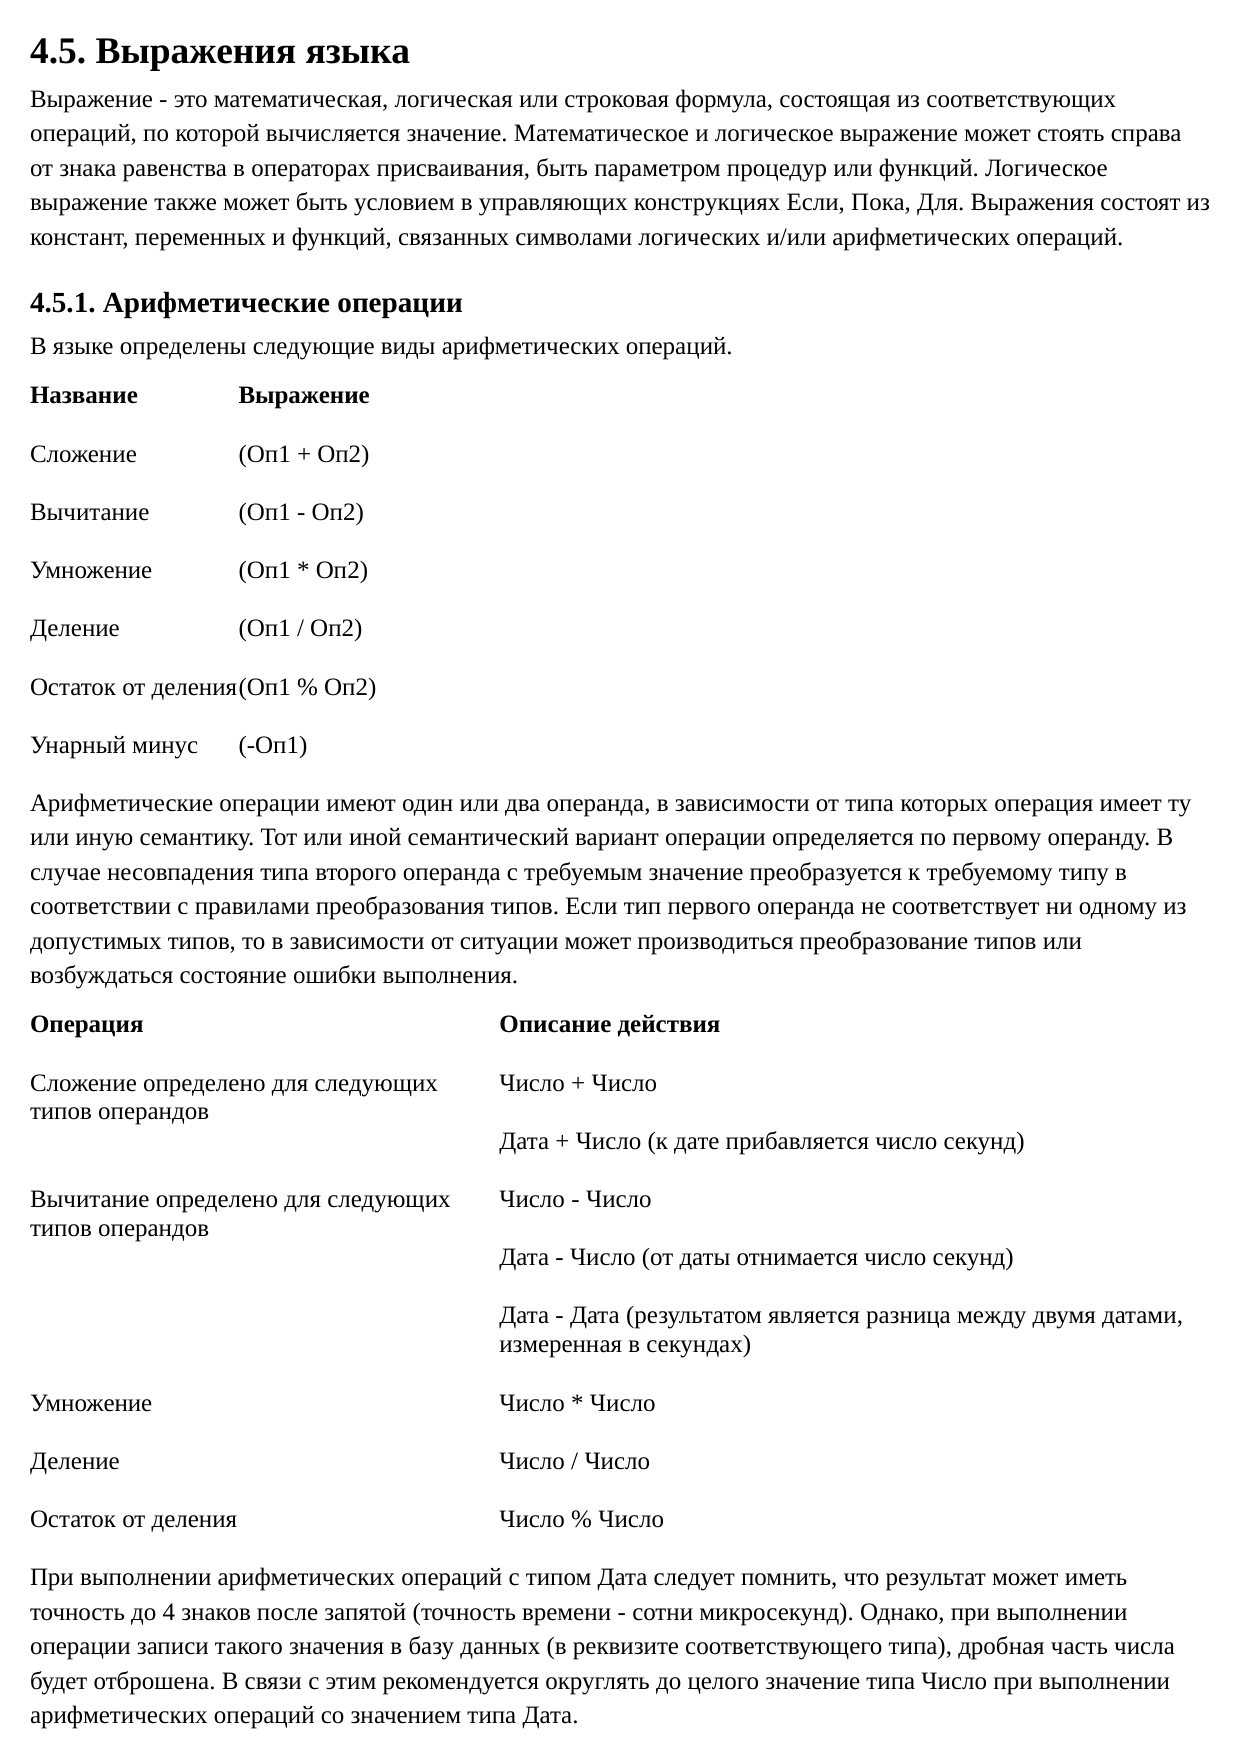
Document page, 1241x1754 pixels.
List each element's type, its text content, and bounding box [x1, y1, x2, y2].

table_cell Остаток от деления [30, 672, 238, 730]
table_cell (-Оп1) [238, 730, 378, 788]
table_cell Число ‑ Число Дата ‑ Число (от даты отнимается число секунд) Дата ‑ Дата (результатом является разница между двумя датами, измеренная в секундах) [499, 1184, 1211, 1388]
table_cell (Оп1 ‑ Оп2) [238, 497, 378, 555]
table_cell Число / Число [499, 1446, 1211, 1504]
table_cell (Оп1 * Оп2) [238, 555, 378, 613]
table_header Описание действия [499, 1010, 1211, 1068]
text При выполнении арифметических операций с типом Дата следует помнить, что результат может иметь точность до 4 знаков после запятой (точность времени ‑ сотни микросекунд). Однако, при выполнении операции записи такого значения в базу данных (в реквизите соответствующего типа), дробная часть числа будет отброшена. В связи с этим рекомендуется округлять до целого значение типа Число при выполнении арифметических операций со значением типа Дата. [30, 1562, 1211, 1729]
table_cell (Оп1 / Оп2) [238, 613, 378, 672]
table_cell Сложение [30, 439, 238, 497]
table_cell (Оп1 % Оп2) [238, 672, 378, 730]
table_cell Умножение [30, 555, 238, 613]
table_cell Умножение [30, 1388, 499, 1446]
table_cell Деление [30, 1446, 499, 1504]
text Арифметические операции имеют один или два операнда, в зависимости от типа которых операция имеет ту или иную семантику. Тот или иной семантический вариант операции определяется по первому операнду. В случае несовпадения типа второго операнда с требуемым значение преобразуется к требуемому типу в соответствии с правилами преобразования типов. Если тип первого операнда не соответствует ни одному из допустимых типов, то в зависимости от ситуации может производиться преобразование типов или возбуждаться состояние ошибки выполнения. [30, 788, 1211, 989]
subtitle 4.5. Выражения языка [30, 28, 1211, 71]
table_header Название [30, 380, 238, 439]
table_header Выражение [238, 380, 378, 439]
table_cell Унарный минус [30, 730, 238, 788]
table_cell Число % Число [499, 1504, 1211, 1562]
table_cell Сложение определено для следующих типов операндов [30, 1068, 499, 1184]
table_cell Деление [30, 613, 238, 672]
subtitle 4.5.1. Арифметические операции [30, 285, 1211, 319]
table_cell Вычитание [30, 497, 238, 555]
text В языке определены следующие виды арифметических операций. [30, 331, 1211, 360]
table_cell Вычитание определено для следующих типов операндов [30, 1184, 499, 1388]
table_header Операция [30, 1010, 499, 1068]
table_cell Число + Число Дата + Число (к дате прибавляется число секунд) [499, 1068, 1211, 1184]
table_cell Число * Число [499, 1388, 1211, 1446]
table_cell (Оп1 + Оп2) [238, 439, 378, 497]
table_cell Остаток от деления [30, 1504, 499, 1562]
text Выражение ‑ это математическая, логическая или строковая формула, состоящая из соответствующих операций, по которой вычисляется значение. Математическое и логическое выражение может стоять справа от знака равенства в операторах присваивания, быть параметром процедур или функций. Логическое выражение также может быть условием в управляющих конструкциях Если, Пока, Для. Выражения состоят из констант, переменных и функций, связанных символами логических и/или арифметических операций. [30, 84, 1211, 250]
